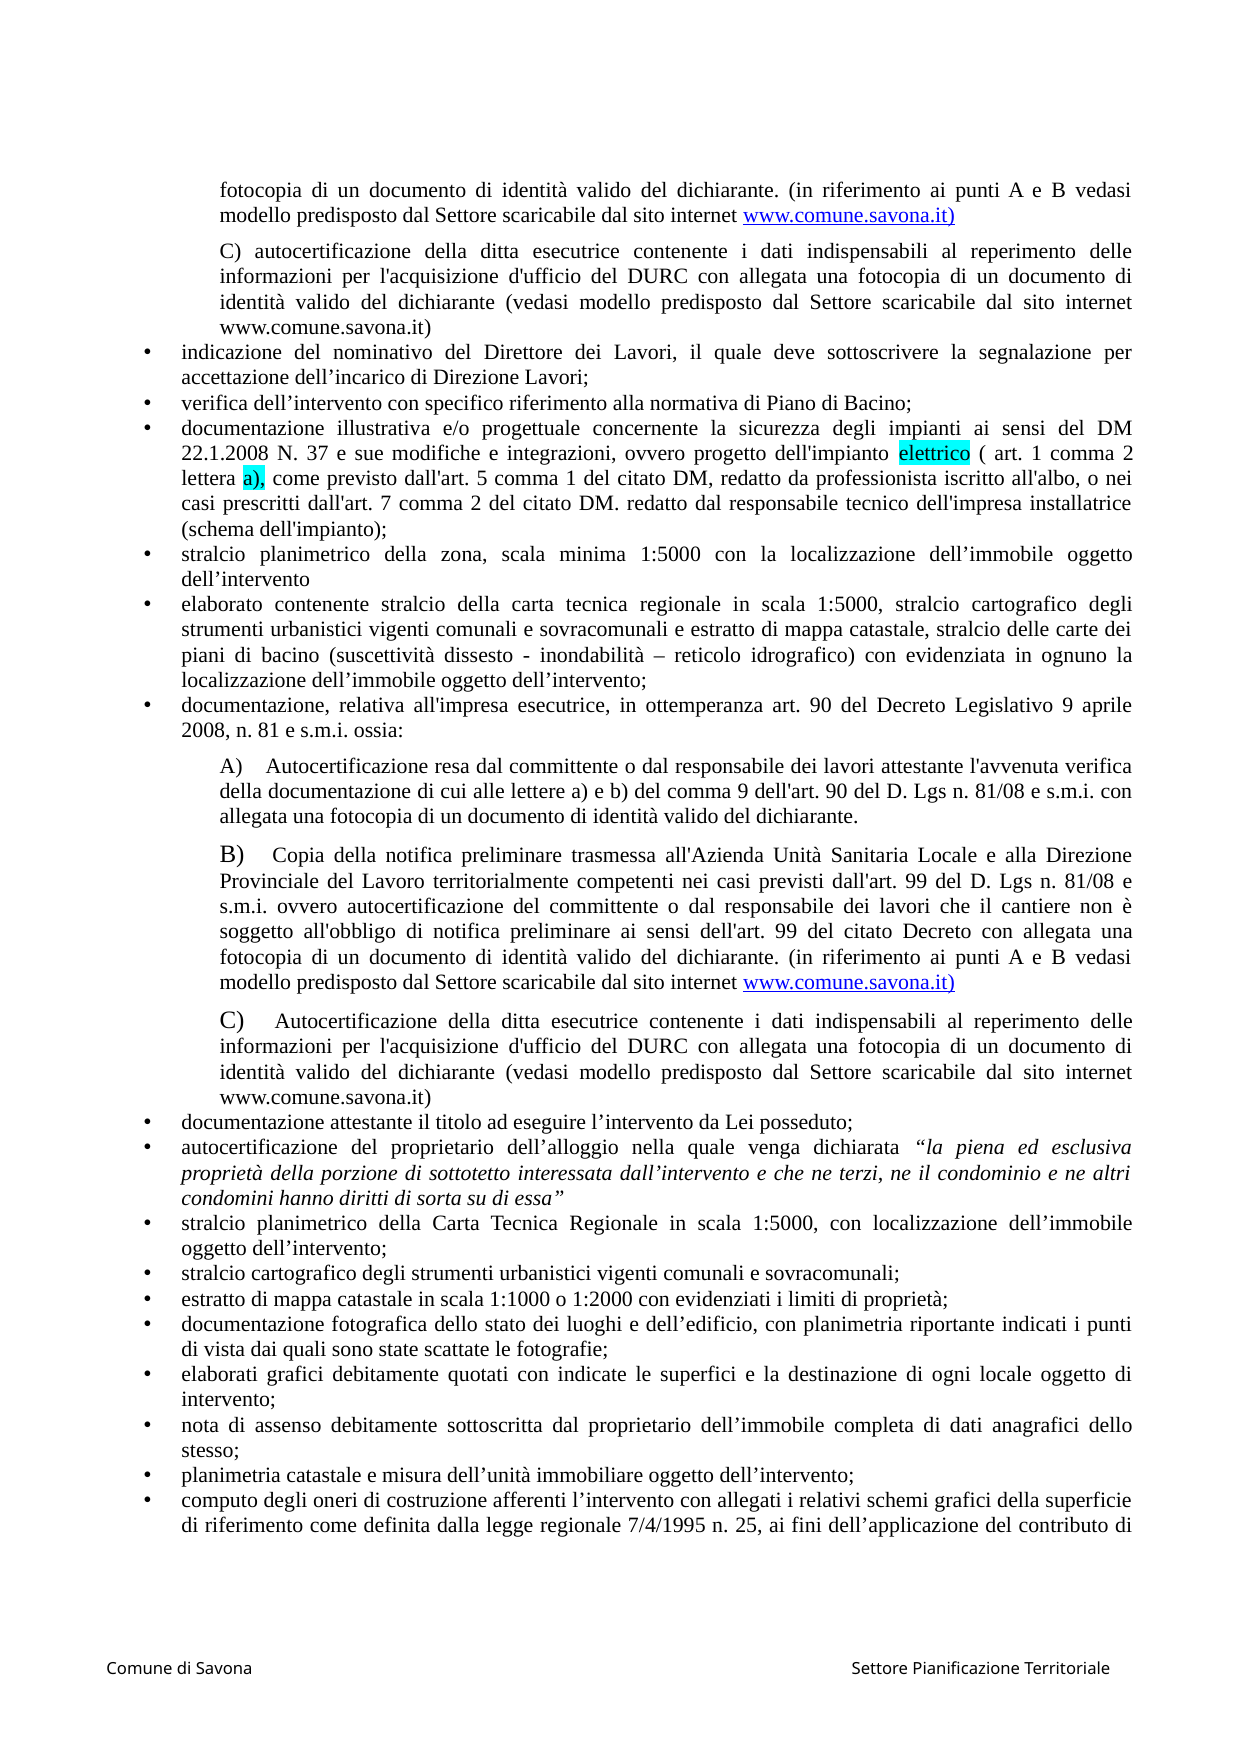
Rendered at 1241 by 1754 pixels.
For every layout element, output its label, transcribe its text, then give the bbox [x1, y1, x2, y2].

list autocertificazione del proprietario dell’alloggio nella quale venga dichiarata “la piena ed esclusiva proprietà della porzione di sottotetto interessata dall’intervento e che ne terzi, ne il condominio e ne altri condomini hanno diritti di sorta su di essa” [144, 1134, 1134, 1210]
list documentazione attestante il titolo ad eseguire l’intervento da Lei posseduto; [144, 1109, 1134, 1134]
list estratto di mappa catastale in scala 1:1000 o 1:2000 con evidenziati i limiti di proprietà; [144, 1286, 1134, 1311]
list stralcio cartografico degli strumenti urbanistici vigenti comunali e sovracomunali; [144, 1260, 1134, 1286]
text fotocopia di un documento di identità valido del dichiarante. (in riferimento ai punti A e B vedasi modello predisposto dal Settore scaricabile dal sito internet www.comune.savona.it) [219, 177, 1134, 228]
list stralcio planimetrico della Carta Tecnica Regionale in scala 1:5000, con localizzazione dell’immobile oggetto dell’intervento; [144, 1210, 1134, 1260]
list computo degli oneri di costruzione afferenti l’intervento con allegati i relativi schemi grafici della superficie di riferimento come definita dalla legge regionale 7/4/1995 n. 25, ai fini dell’applicazione del contributo di [144, 1487, 1134, 1538]
list documentazione, relativa all'impresa esecutrice, in ottemperanza art. 90 del Decreto Legislativo 9 aprile 2008, n. 81 e s.m.i. ossia: [144, 692, 1134, 742]
list planimetria catastale e misura dell’unità immobiliare oggetto dell’intervento; [144, 1462, 1134, 1487]
list Autocertificazione della ditta esecutrice contenente i dati indispensabili al reperimento delle informazioni per l'acquisizione d'ufficio del DURC con allegata una fotocopia di un documento di identità valido del dichiarante (vedasi modello predisposto dal Settore scaricabile dal sito internet www.comune.savona.it) [219, 1005, 1134, 1109]
list documentazione illustrativa e/o progettuale concernente la sicurezza degli impianti ai sensi del DM 22.1.2008 N. 37 e sue modifiche e integrazioni, ovvero progetto dell'impianto elettrico ( art. 1 comma 2 lettera a), come previsto dall'art. 5 comma 1 del citato DM, redatto da professionista iscritto all'albo, o nei casi prescritti dall'art. 7 comma 2 del citato DM. redatto dal responsabile tecnico dell'impresa installatrice (schema dell'impianto); [144, 415, 1134, 541]
list nota di assenso debitamente sottoscritta dal proprietario dell’immobile completa di dati anagrafici dello stesso; [144, 1412, 1134, 1462]
list verifica dell’intervento con specifico riferimento alla normativa di Piano di Bacino; [144, 389, 1134, 415]
list elaborati grafici debitamente quotati con indicate le superfici e la destinazione di ogni locale oggetto di intervento; [144, 1361, 1134, 1412]
list elaborato contenente stralcio della carta tecnica regionale in scala 1:5000, stralcio cartografico degli strumenti urbanistici vigenti comunali e sovracomunali e estratto di mappa catastale, stralcio delle carte dei piani di bacino (suscettività dissesto - inondabilità – reticolo idrografico) con evidenziata in ognuno la localizzazione dell’immobile oggetto dell’intervento; [144, 591, 1134, 692]
list indicazione del nominativo del Direttore dei Lavori, il quale deve sottoscrivere la segnalazione per accettazione dell’incarico di Direzione Lavori; [144, 339, 1134, 389]
list Copia della notifica preliminare trasmessa all'Azienda Unità Sanitaria Locale e alla Direzione Provinciale del Lavoro territorialmente competenti nei casi previsti dall'art. 99 del D. Lgs n. 81/08 e s.m.i. ovvero autocertificazione del committente o dal responsabile dei lavori che il cantiere non è soggetto all'obbligo di notifica preliminare ai sensi dell'art. 99 del citato Decreto con allegata una fotocopia di un documento di identità valido del dichiarante. (in riferimento ai punti A e B vedasi modello predisposto dal Settore scaricabile dal sito internet www.comune.savona.it) [219, 839, 1134, 994]
text C) autocertificazione della ditta esecutrice contenente i dati indispensabili al reperimento delle informazioni per l'acquisizione d'ufficio del DURC con allegata una fotocopia di un documento di identità valido del dichiarante (vedasi modello predisposto dal Settore scaricabile dal sito internet www.comune.savona.it) [219, 238, 1134, 339]
list documentazione fotografica dello stato dei luoghi e dell’edificio, con planimetria riportante indicati i punti di vista dai quali sono state scattate le fotografie; [144, 1311, 1134, 1361]
list stralcio planimetrico della zona, scala minima 1:5000 con la localizzazione dell’immobile oggetto dell’intervento [144, 541, 1134, 591]
list Autocertificazione resa dal committente o dal responsabile dei lavori attestante l'avvenuta verifica della documentazione di cui alle lettere a) e b) del comma 9 dell'art. 90 del D. Lgs n. 81/08 e s.m.i. con allegata una fotocopia di un documento di identità valido del dichiarante. [219, 753, 1134, 829]
